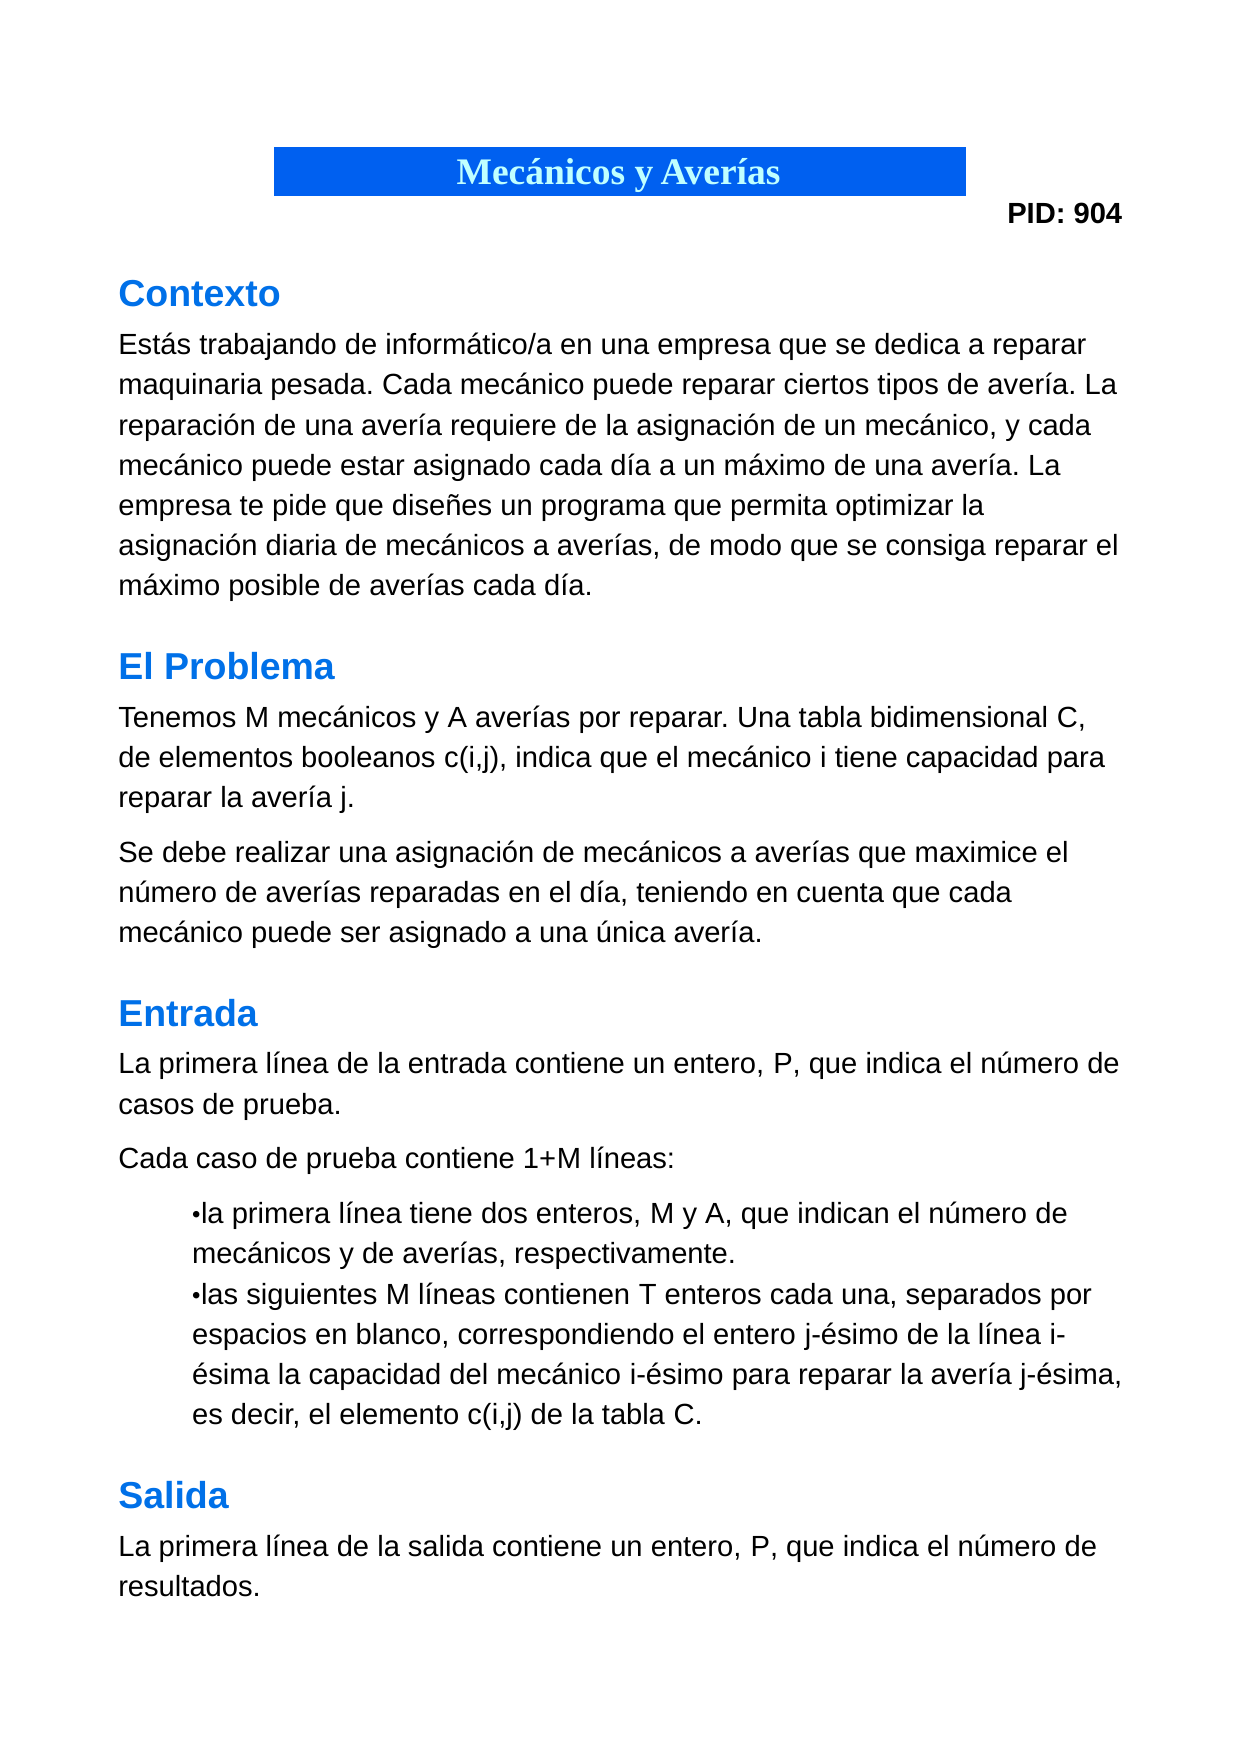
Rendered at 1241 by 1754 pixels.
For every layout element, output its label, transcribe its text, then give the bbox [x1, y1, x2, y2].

text Se debe realizar una asignación de mecánicos a averías que maximice el número de averías reparadas en el día, teniendo en cuenta que cada mecánico puede ser asignado a una única avería. [118, 835, 1122, 949]
subtitle Entrada [118, 991, 1122, 1034]
list las siguientes M líneas contienen T enteros cada una, separados por espacios en blanco, correspondiendo el entero j-ésimo de la línea i-ésima la capacidad del mecánico i-ésimo para reparar la avería j-ésima, es decir, el elemento c(i,j) de la tabla C. [118, 1277, 1122, 1431]
text La primera línea de la salida contiene un entero, P, que indica el número de resultados. [118, 1528, 1122, 1602]
subtitle Contexto [118, 271, 1122, 314]
subtitle Salida [118, 1473, 1122, 1516]
table_header Mecánicos y Averías [274, 147, 966, 196]
text La primera línea de la entrada contiene un entero, P, que indica el número de casos de prueba. [118, 1046, 1122, 1120]
list la primera línea tiene dos enteros, M y A, que indican el número de mecánicos y de averías, respectivamente. [118, 1196, 1122, 1270]
text PID: 904 [118, 196, 1122, 229]
text Estás trabajando de informático/a en una empresa que se dedica a reparar maquinaria pesada. Cada mecánico puede reparar ciertos tipos de avería. La reparación de una avería requiere de la asignación de un mecánico, y cada mecánico puede estar asignado cada día a un máximo de una avería. La empresa te pide que diseñes un programa que permita optimizar la asignación diaria de mecánicos a averías, de modo que se consiga reparar el máximo posible de averías cada día. [118, 327, 1122, 602]
subtitle El Problema [118, 644, 1122, 687]
text Cada caso de prueba contiene 1+M líneas: [118, 1141, 1122, 1175]
text Tenemos M mecánicos y A averías por reparar. Una tabla bidimensional C, de elementos booleanos c(i,j), indica que el mecánico i tiene capacidad para reparar la avería j. [118, 699, 1122, 813]
